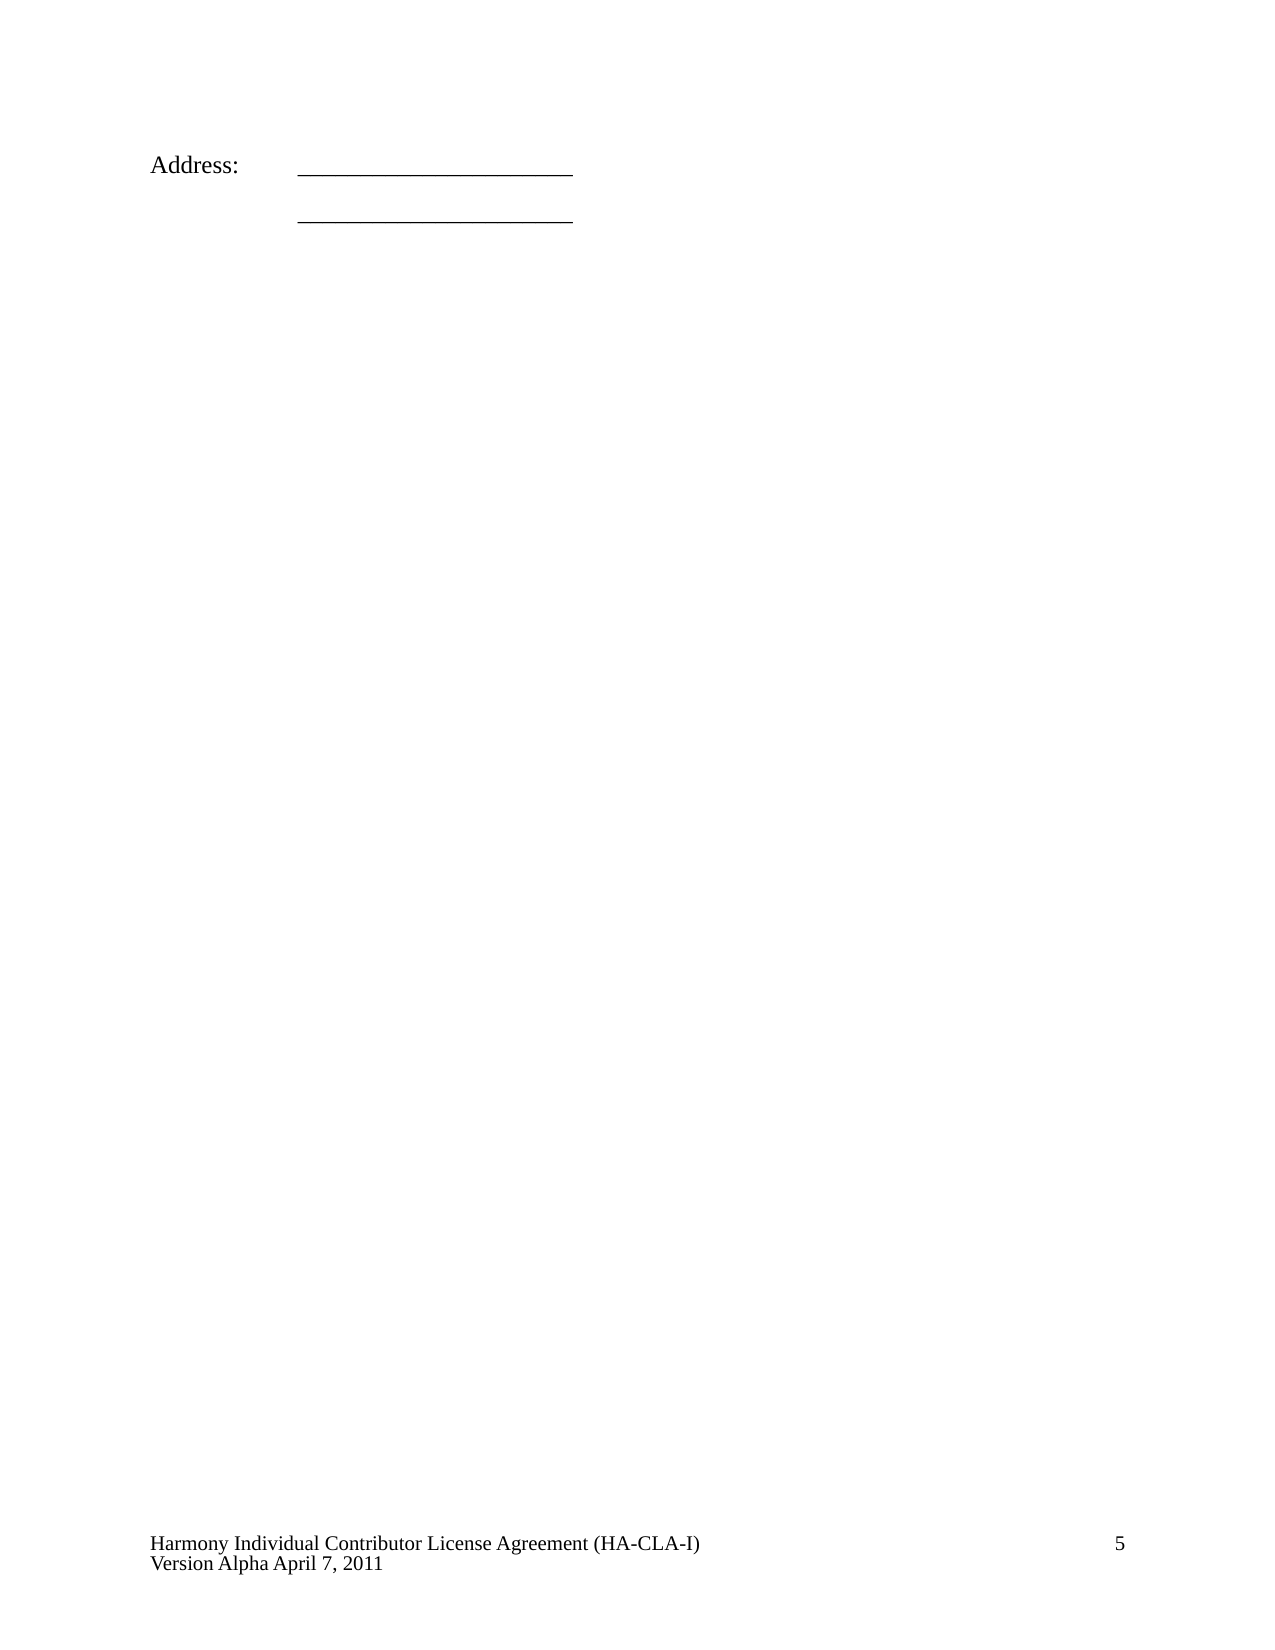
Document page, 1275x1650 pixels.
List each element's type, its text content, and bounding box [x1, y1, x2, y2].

text Address: ______________________ [150, 150, 1125, 179]
text ______________________ [150, 197, 1125, 225]
